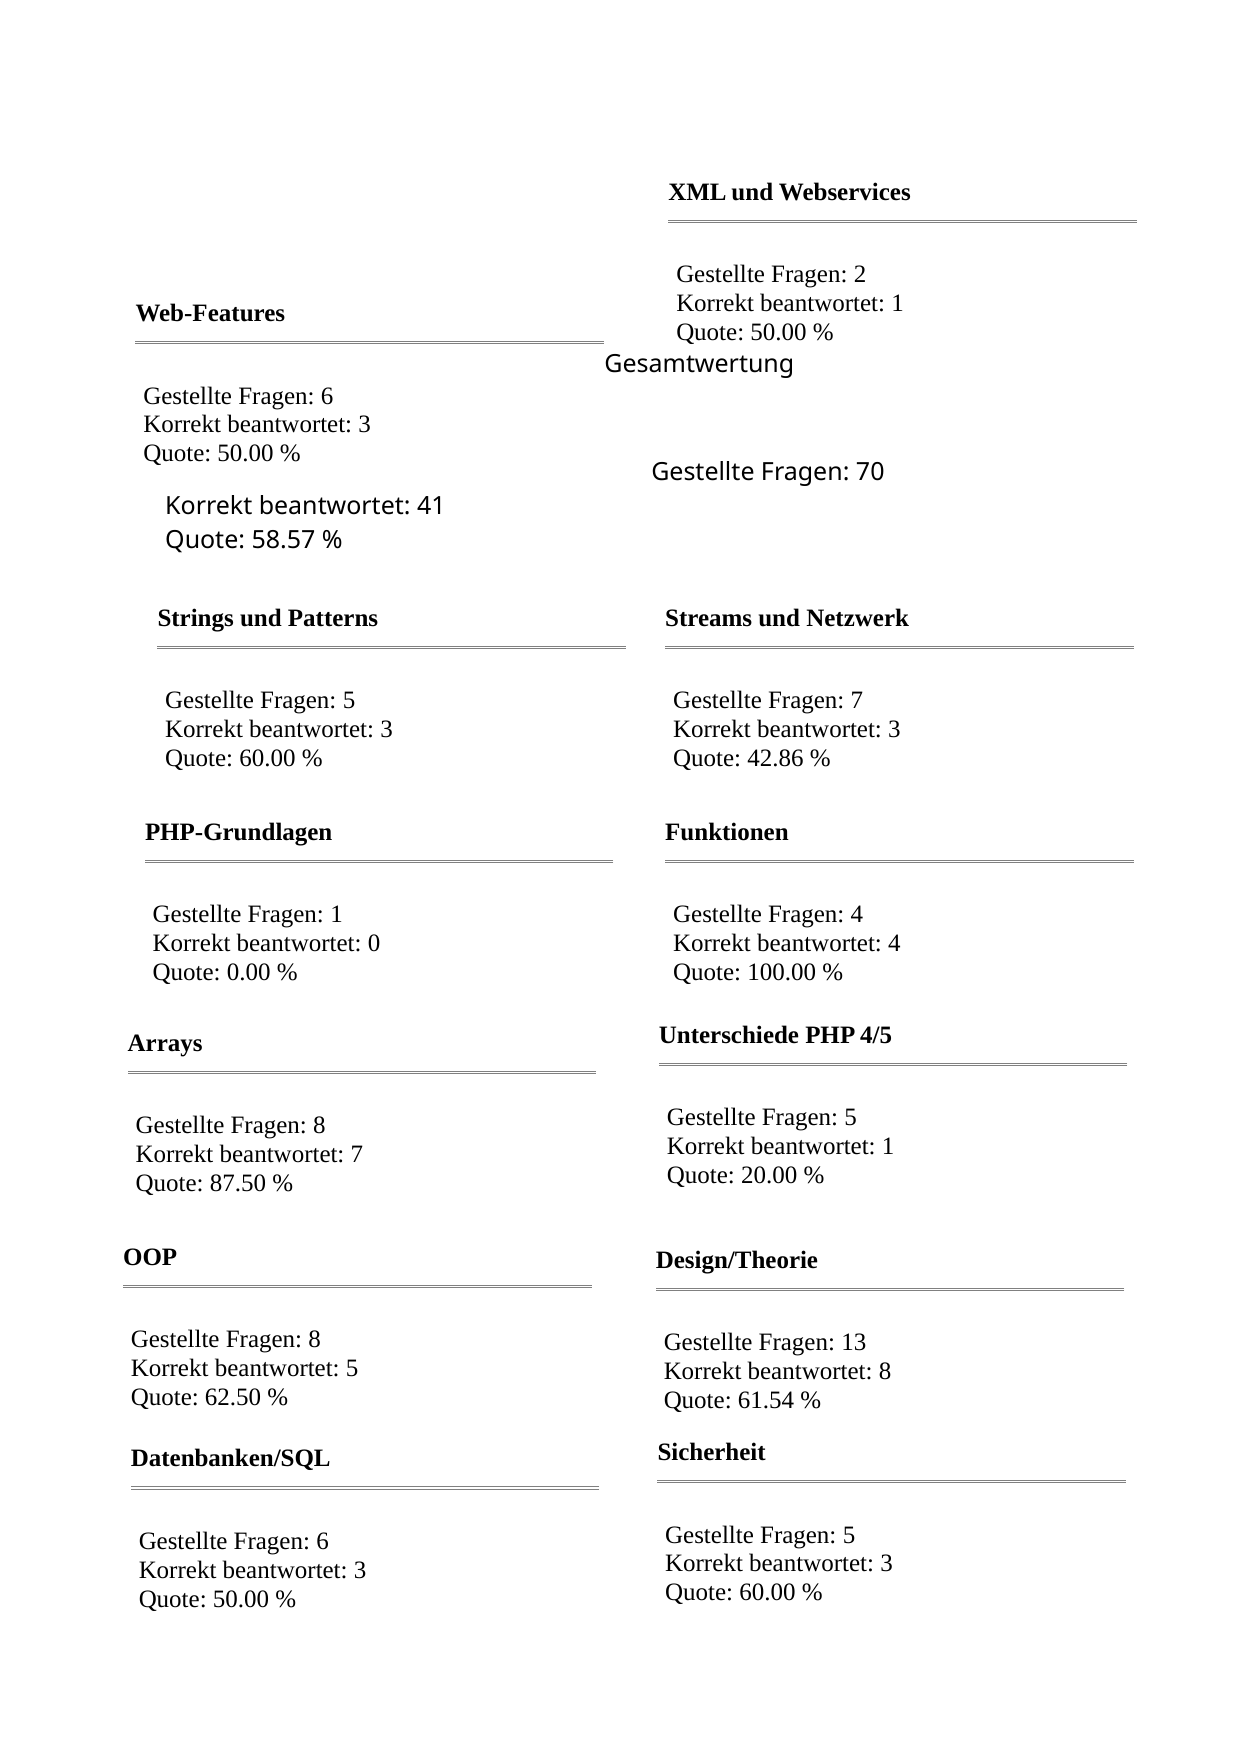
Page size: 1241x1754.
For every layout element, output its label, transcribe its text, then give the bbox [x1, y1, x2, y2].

text Gestellte Fragen: 1 Korrekt beantwortet: 0 Quote: 0.00 % [152, 899, 606, 986]
text Gestellte Fragen: 5 Korrekt beantwortet: 3 Quote: 60.00 % [165, 685, 618, 772]
subtitle Arrays [127, 1028, 596, 1056]
text Gestellte Fragen: 5 Korrekt beantwortet: 1 Quote: 20.00 % [667, 1102, 1120, 1189]
text Gestellte Fragen: 6 Korrekt beantwortet: 3 Quote: 50.00 % [143, 381, 596, 467]
subtitle OOP [123, 1242, 592, 1270]
subtitle Datenbanken/SQL [131, 1443, 599, 1472]
subtitle Design/Theorie [656, 1245, 1124, 1273]
subtitle XML und Webservices [668, 177, 1137, 206]
subtitle Web-Features [135, 298, 604, 327]
text Gestellte Fragen: 8 Korrekt beantwortet: 5 Quote: 62.50 % [131, 1324, 584, 1411]
text Gestellte Fragen: 7 Korrekt beantwortet: 3 Quote: 42.86 % [673, 685, 1126, 772]
text Gestellte Fragen: 5 Korrekt beantwortet: 3 Quote: 60.00 % [665, 1520, 1118, 1606]
text Gestellte Fragen: 8 Korrekt beantwortet: 7 Quote: 87.50 % [135, 1110, 588, 1197]
subtitle Unterschiede PHP 4/5 [659, 1020, 1127, 1048]
text Gestellte Fragen: 6 Korrekt beantwortet: 3 Quote: 50.00 % [138, 1526, 592, 1612]
subtitle Sicherheit [657, 1437, 1126, 1466]
text Gestellte Fragen: 2 Korrekt beantwortet: 1 Quote: 50.00 % [676, 259, 1129, 346]
subtitle Strings und Patterns [157, 603, 626, 631]
subtitle Funktionen [665, 817, 1134, 845]
subtitle PHP-Grundlagen [145, 817, 613, 845]
text Gestellte Fragen: 13 Korrekt beantwortet: 8 Quote: 61.54 % [663, 1327, 1117, 1414]
subtitle Gesamtwertung [118, 143, 1137, 467]
text Gestellte Fragen: 70 Korrekt beantwortet: 41 Quote: 58.57 % [165, 453, 1114, 556]
text Gestellte Fragen: 4 Korrekt beantwortet: 4 Quote: 100.00 % [673, 899, 1126, 986]
subtitle Streams und Netzwerk [665, 603, 1134, 631]
